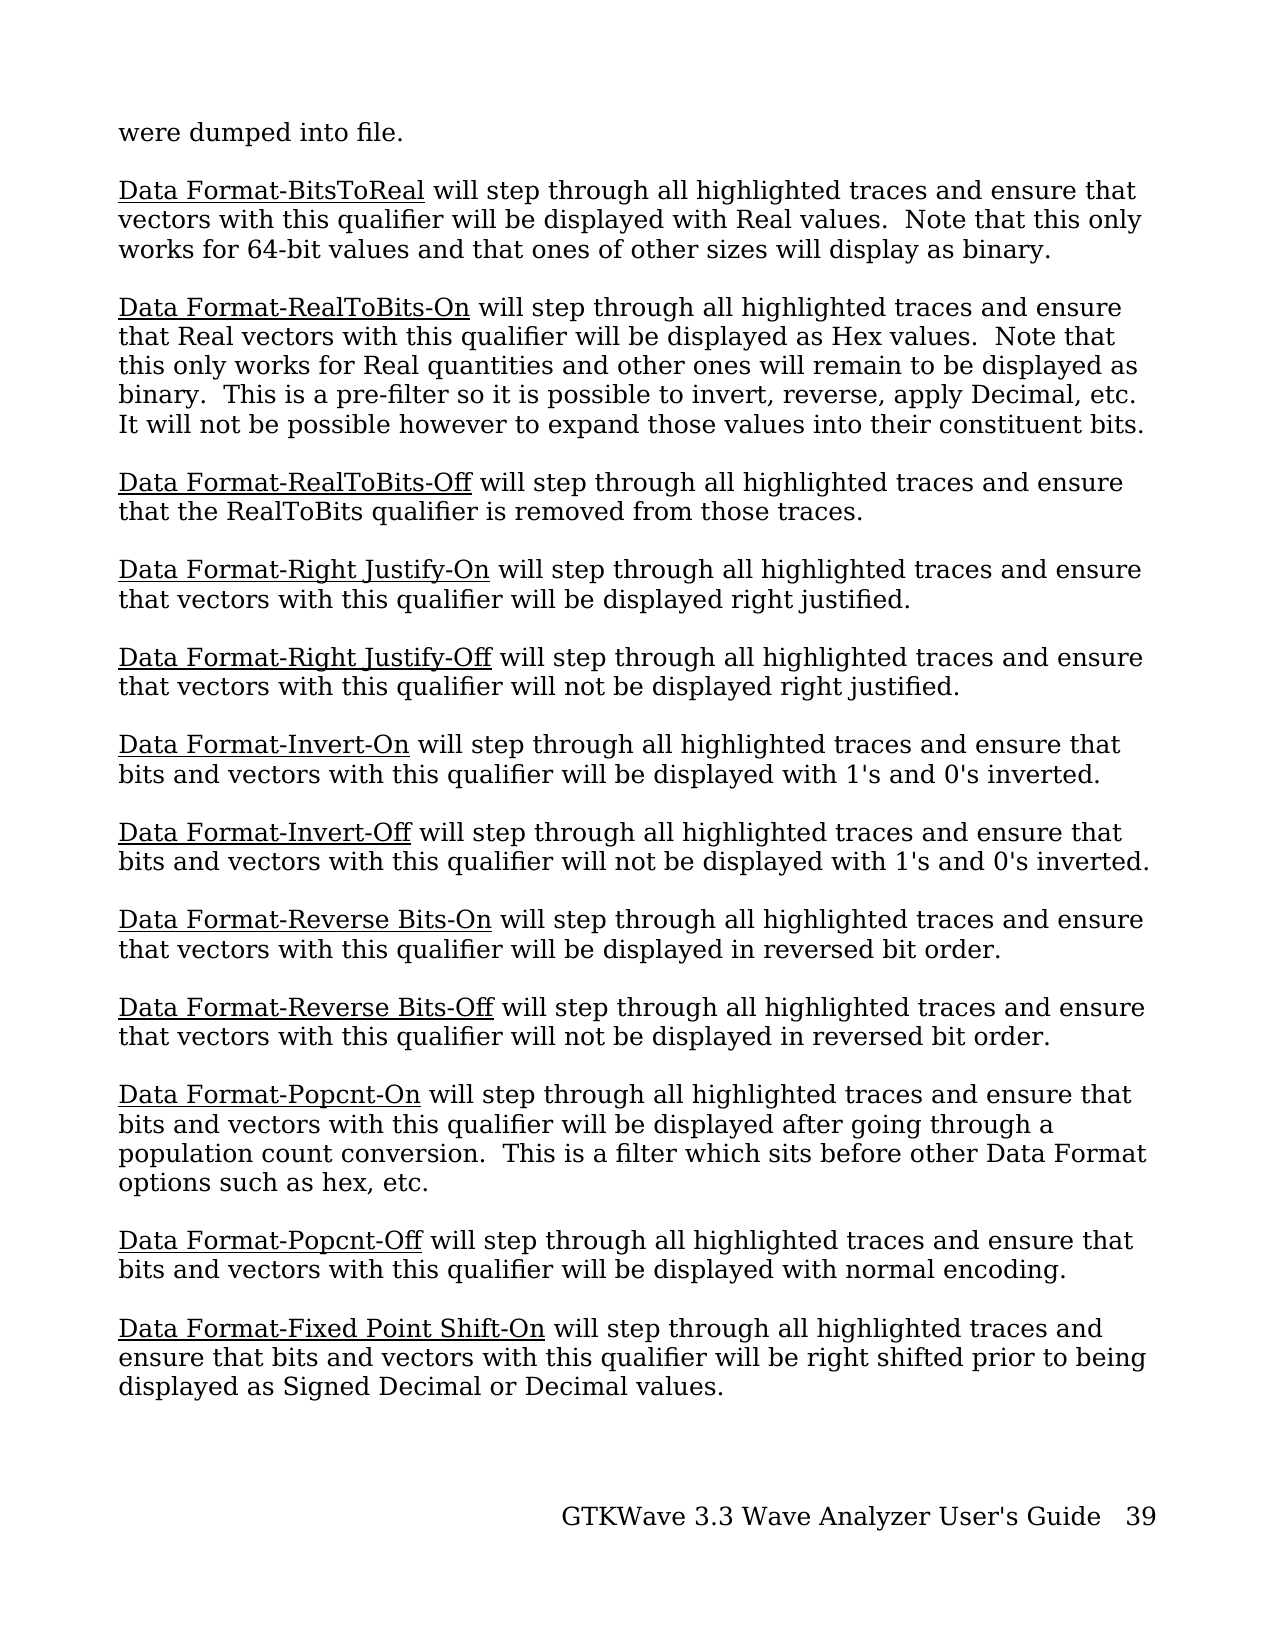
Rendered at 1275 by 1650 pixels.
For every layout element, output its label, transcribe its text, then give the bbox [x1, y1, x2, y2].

text Data Format-Popcnt-Off will step through all highlighted traces and ensure that bits and vectors with this qualifier will be displayed with normal encoding. [118, 1226, 1157, 1285]
text Data Format-Fixed Point Shift-On will step through all highlighted traces and ensure that bits and vectors with this qualifier will be right shifted prior to being displayed as Signed Decimal or Decimal values. [118, 1314, 1157, 1401]
text Data Format-RealToBits-Off will step through all highlighted traces and ensure that the RealToBits qualifier is removed from those traces. [118, 468, 1157, 526]
text Data Format-Invert-On will step through all highlighted traces and ensure that bits and vectors with this qualifier will be displayed with 1's and 0's inverted. [118, 731, 1157, 789]
text Data Format-Right Justify-Off will step through all highlighted traces and ensure that vectors with this qualifier will not be displayed right justified. [118, 643, 1157, 701]
text Data Format-Reverse Bits-On will step through all highlighted traces and ensure that vectors with this qualifier will be displayed in reversed bit order. [118, 906, 1157, 964]
text Data Format-Invert-Off will step through all highlighted traces and ensure that bits and vectors with this qualifier will not be displayed with 1's and 0's inverted. [118, 818, 1157, 876]
text Data Format-Right Justify-On will step through all highlighted traces and ensure that vectors with this qualifier will be displayed right justified. [118, 556, 1157, 614]
text Data Format-RealToBits-On will step through all highlighted traces and ensure that Real vectors with this qualifier will be displayed as Hex values. Note that this only works for Real quantities and other ones will remain to be displayed as binary. This is a pre-filter so it is possible to invert, reverse, apply Decimal, etc. It will not be possible however to expand those values into their constituent bits. [118, 293, 1157, 439]
text Data Format-BitsToReal will step through all highlighted traces and ensure that vectors with this qualifier will be displayed with Real values. Note that this only works for 64-bit values and that ones of other sizes will display as binary. [118, 176, 1157, 264]
text Data Format-Reverse Bits-Off will step through all highlighted traces and ensure that vectors with this qualifier will not be displayed in reversed bit order. [118, 993, 1157, 1051]
text were dumped into file. [118, 118, 1157, 147]
text Data Format-Popcnt-On will step through all highlighted traces and ensure that bits and vectors with this qualifier will be displayed after going through a population count conversion. This is a filter which sits before other Data Format options such as hex, etc. [118, 1081, 1157, 1197]
